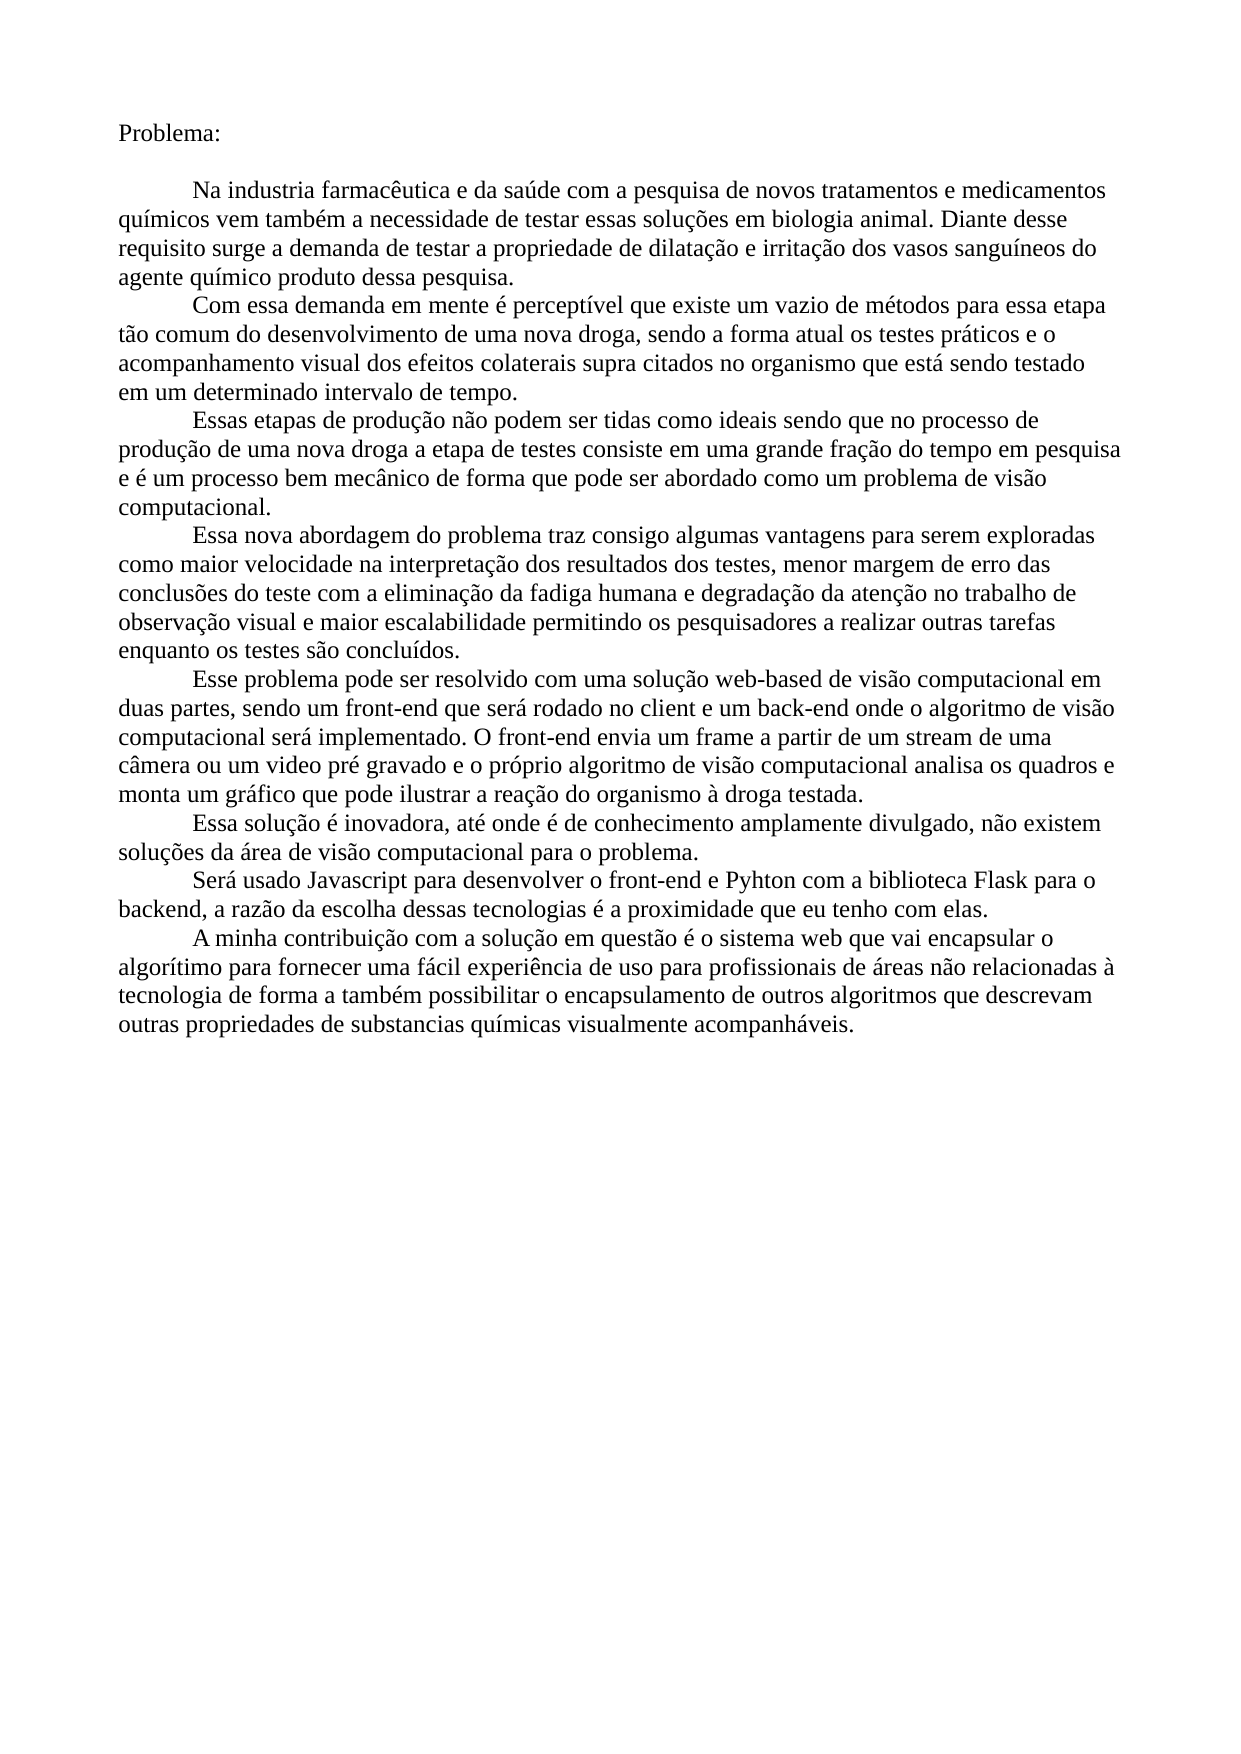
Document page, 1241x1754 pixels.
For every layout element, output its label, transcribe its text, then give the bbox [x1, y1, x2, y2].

text Problema: [118, 118, 1122, 147]
text Essas etapas de produção não podem ser tidas como ideais sendo que no processo de produção de uma nova droga a etapa de testes consiste em uma grande fração do tempo em pesquisa e é um processo bem mecânico de forma que pode ser abordado como um problema de visão computacional. [118, 406, 1122, 521]
text Será usado Javascript para desenvolver o front-end e Pyhton com a biblioteca Flask para o backend, a razão da escolha dessas tecnologias é a proximidade que eu tenho com elas. [118, 866, 1122, 923]
text Com essa demanda em mente é perceptível que existe um vazio de métodos para essa etapa tão comum do desenvolvimento de uma nova droga, sendo a forma atual os testes práticos e o acompanhamento visual dos efeitos colaterais supra citados no organismo que está sendo testado em um determinado intervalo de tempo. [118, 291, 1122, 406]
text Na industria farmacêutica e da saúde com a pesquisa de novos tratamentos e medicamentos químicos vem também a necessidade de testar essas soluções em biologia animal. Diante desse requisito surge a demanda de testar a propriedade de dilatação e irritação dos vasos sanguíneos do agente químico produto dessa pesquisa. [118, 176, 1122, 291]
text Esse problema pode ser resolvido com uma solução web-based de visão computacional em duas partes, sendo um front-end que será rodado no client e um back-end onde o algoritmo de visão computacional será implementado. O front-end envia um frame a partir de um stream de uma câmera ou um video pré gravado e o próprio algoritmo de visão computacional analisa os quadros e monta um gráfico que pode ilustrar a reação do organismo à droga testada. [118, 664, 1122, 808]
text A minha contribuição com a solução em questão é o sistema web que vai encapsular o algorítimo para fornecer uma fácil experiência de uso para profissionais de áreas não relacionadas à tecnologia de forma a também possibilitar o encapsulamento de outros algoritmos que descrevam outras propriedades de substancias químicas visualmente acompanháveis. [118, 923, 1122, 1038]
text Essa nova abordagem do problema traz consigo algumas vantagens para serem exploradas como maior velocidade na interpretação dos resultados dos testes, menor margem de erro das conclusões do teste com a eliminação da fadiga humana e degradação da atenção no trabalho de observação visual e maior escalabilidade permitindo os pesquisadores a realizar outras tarefas enquanto os testes são concluídos. [118, 521, 1122, 664]
text Essa solução é inovadora, até onde é de conhecimento amplamente divulgado, não existem soluções da área de visão computacional para o problema. [118, 808, 1122, 866]
